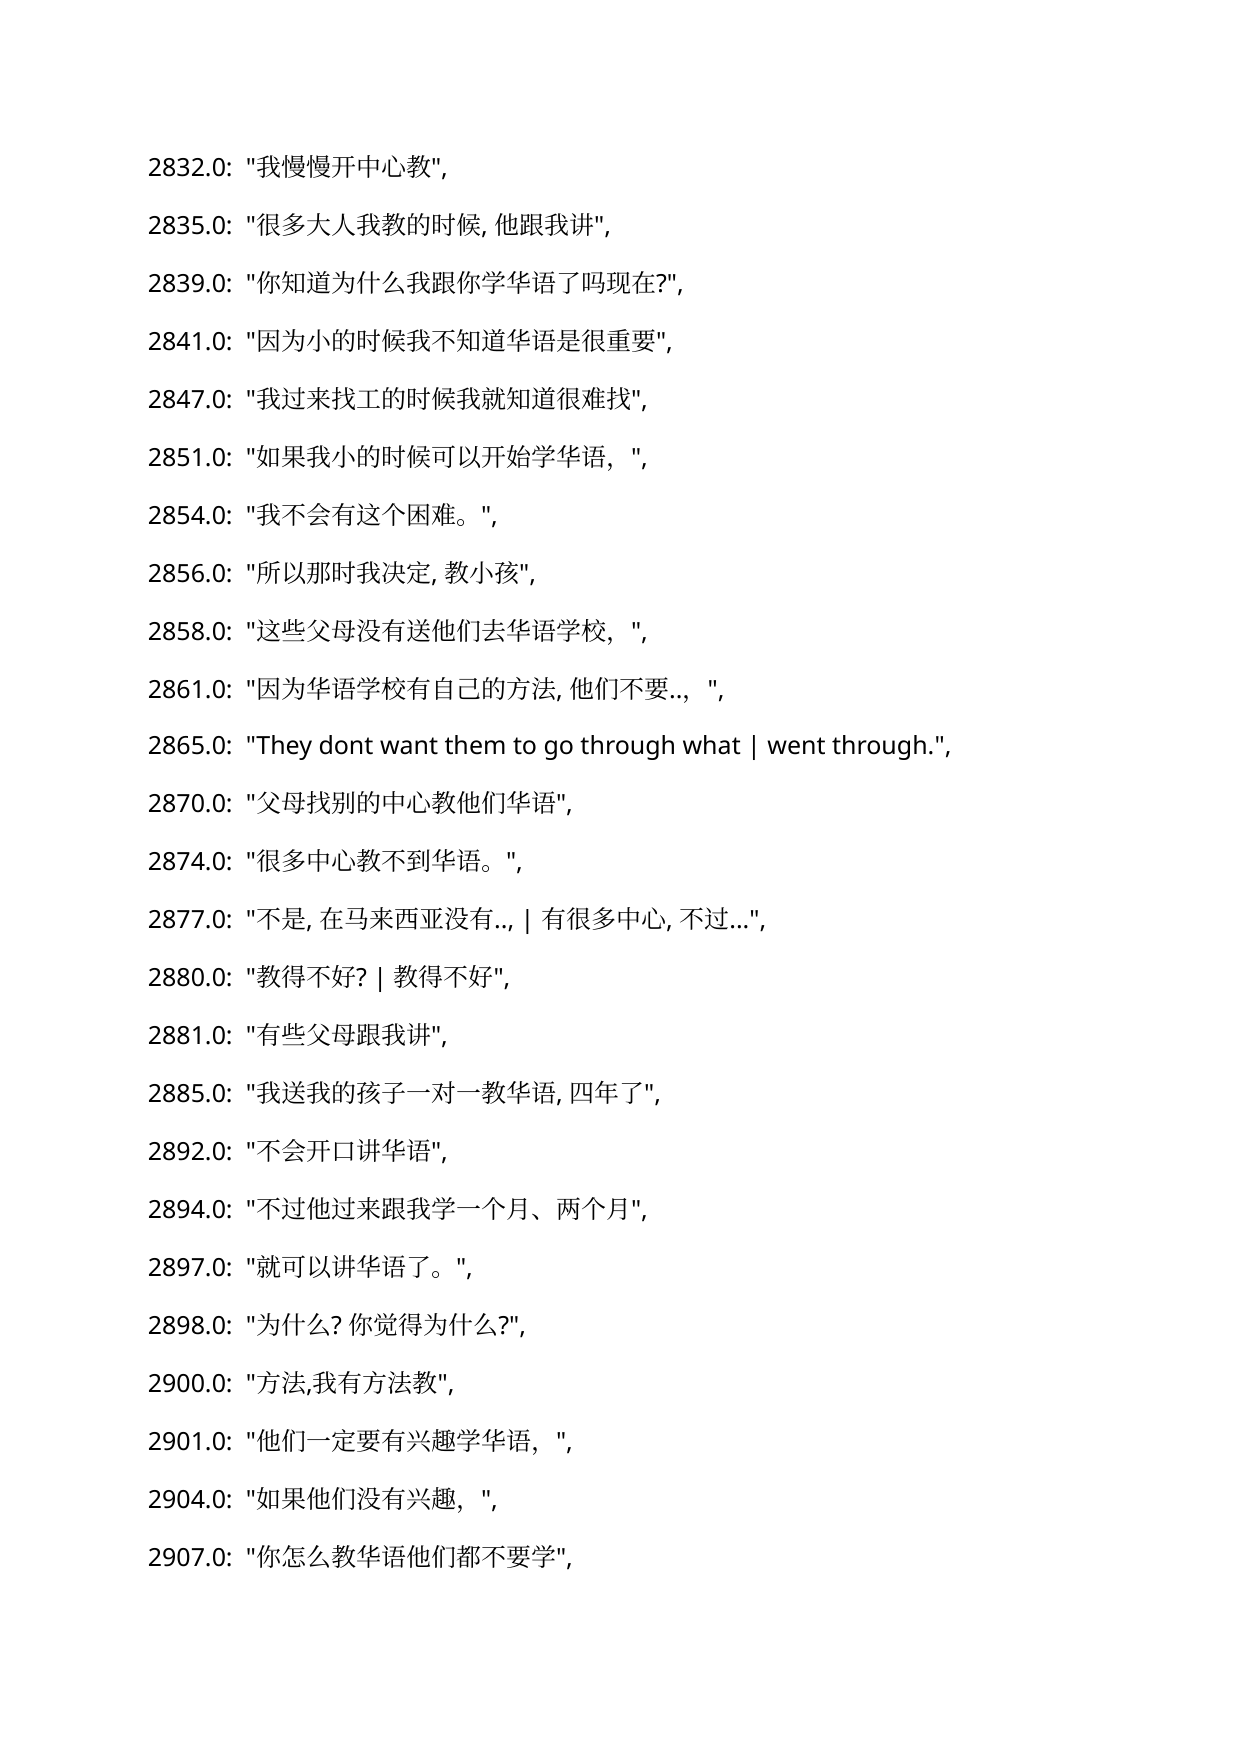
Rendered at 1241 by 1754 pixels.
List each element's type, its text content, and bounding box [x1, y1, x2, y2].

text 2856.0: "所以那时我决定, 教小孩", [148, 554, 1093, 590]
text 2897.0: "就可以讲华语了。", [148, 1248, 1093, 1284]
text 2870.0: "父母找别的中心教他们华语", [148, 784, 1093, 820]
text 2841.0: "因为小的时候我不知道华语是很重要", [148, 322, 1093, 358]
text 2881.0: "有些父母跟我讲", [148, 1016, 1093, 1052]
text 2865.0: "They dont want them to go through what | went through.", [148, 728, 1093, 762]
text 2854.0: "我不会有这个困难。", [148, 496, 1093, 532]
text 2894.0: "不过他过来跟我学一个月、两个月", [148, 1190, 1093, 1226]
text 2907.0: "你怎么教华语他们都不要学", [148, 1538, 1093, 1574]
text 2877.0: "不是, 在马来西亚没有.., | 有很多中心, 不过...", [148, 900, 1093, 936]
text 2861.0: "因为华语学校有自己的方法, 他们不要..，", [148, 670, 1093, 706]
text 2851.0: "如果我小的时候可以开始学华语，", [148, 438, 1093, 474]
text 2901.0: "他们一定要有兴趣学华语，", [148, 1422, 1093, 1458]
text 2898.0: "为什么? 你觉得为什么?", [148, 1306, 1093, 1342]
text 2874.0: "很多中心教不到华语。", [148, 842, 1093, 878]
text 2835.0: "很多大人我教的时候, 他跟我讲", [148, 206, 1093, 242]
text 2839.0: "你知道为什么我跟你学华语了吗现在?", [148, 264, 1093, 300]
text 2892.0: "不会开口讲华语", [148, 1132, 1093, 1168]
text 2885.0: "我送我的孩子一对一教华语, 四年了", [148, 1074, 1093, 1110]
text 2858.0: "这些父母没有送他们去华语学校，", [148, 612, 1093, 648]
text 2900.0: "方法,我有方法教", [148, 1364, 1093, 1400]
text 2904.0: "如果他们没有兴趣，", [148, 1480, 1093, 1516]
text 2847.0: "我过来找工的时候我就知道很难找", [148, 380, 1093, 416]
text 2880.0: "教得不好? | 教得不好", [148, 958, 1093, 994]
text 2832.0: "我慢慢开中心教", [148, 148, 1093, 184]
